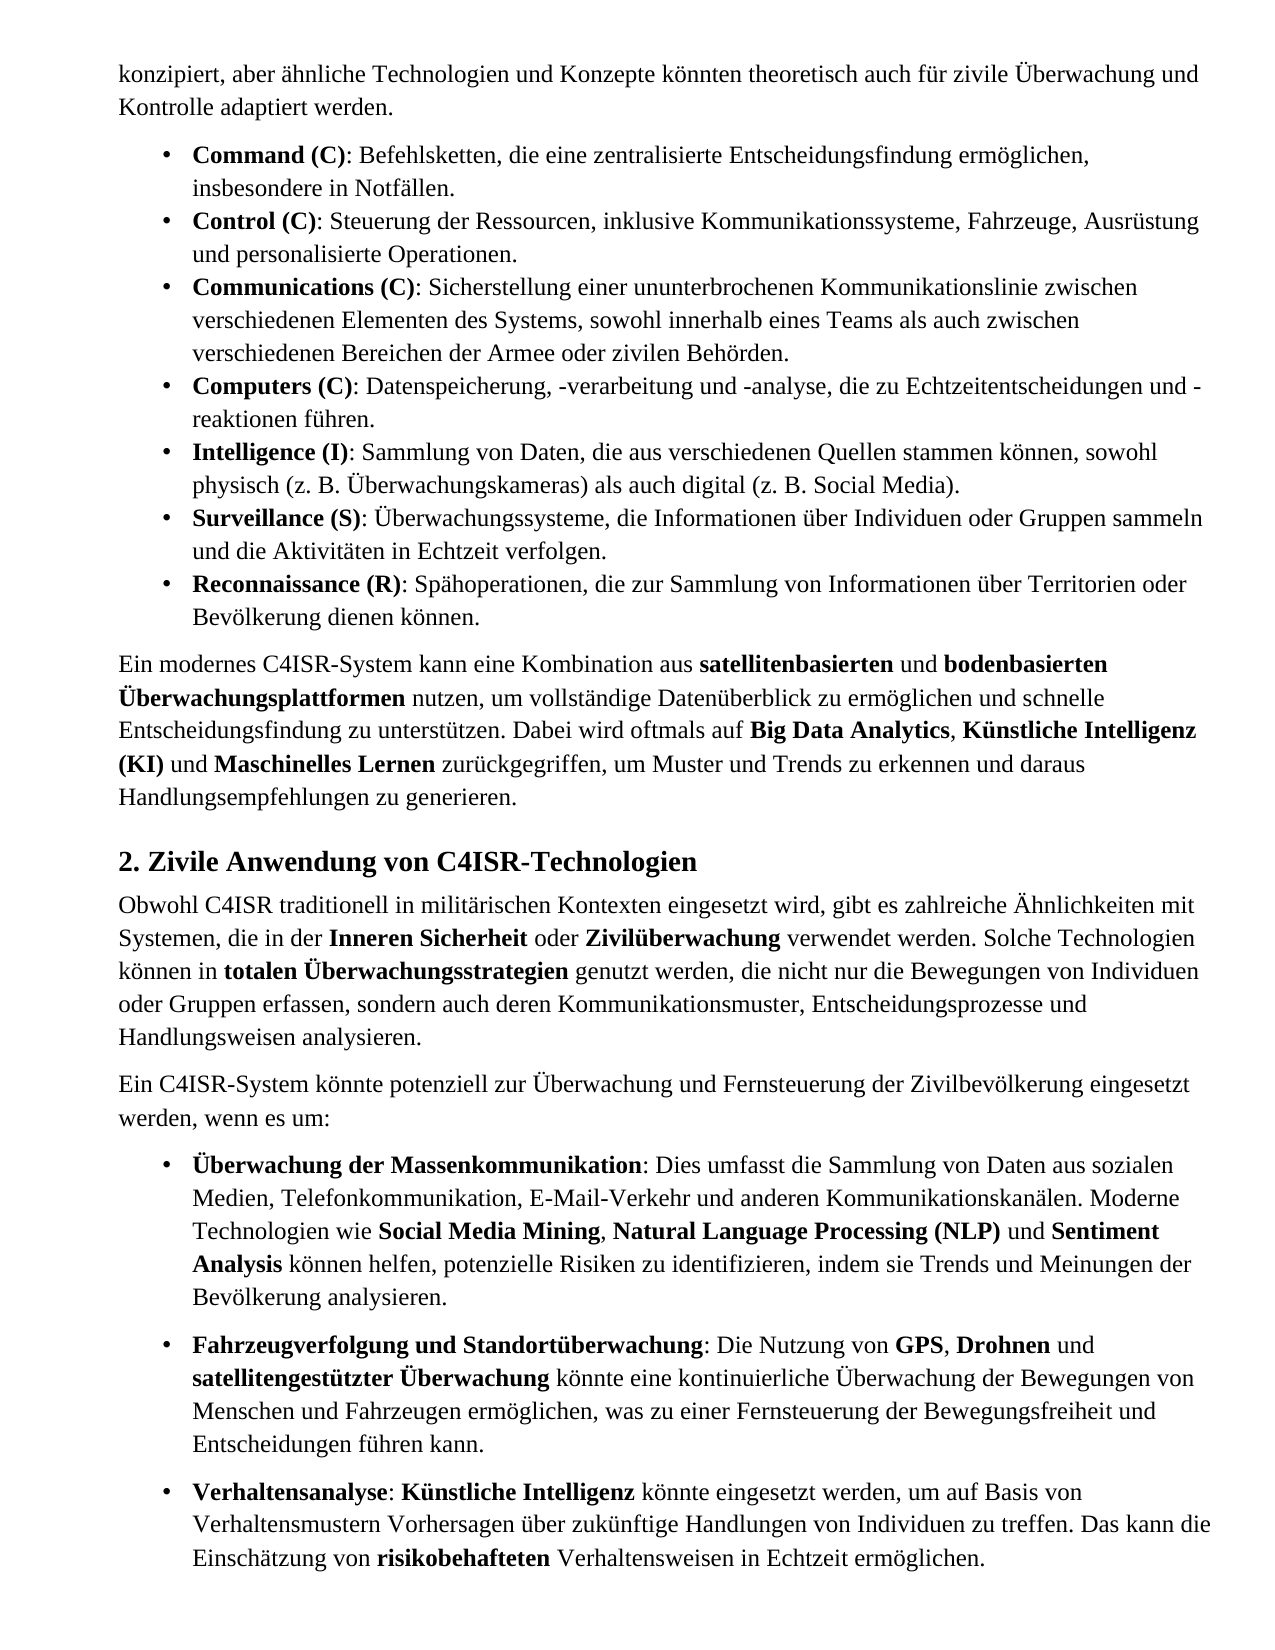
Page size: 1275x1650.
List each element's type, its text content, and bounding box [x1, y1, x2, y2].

text Obwohl C4ISR traditionell in militärischen Kontexten eingesetzt wird, gibt es zahlreiche Ähnlichkeiten mit Systemen, die in der Inneren Sicherheit oder Zivilüberwachung verwendet werden. Solche Technologien können in totalen Überwachungsstrategien genutzt werden, die nicht nur die Bewegungen von Individuen oder Gruppen erfassen, sondern auch deren Kommunikationsmuster, Entscheidungsprozesse und Handlungsweisen analysieren. [118, 890, 1216, 1051]
list Command (C): Befehlsketten, die eine zentralisierte Entscheidungsfindung ermöglichen, insbesondere in Notfällen. [162, 140, 1216, 201]
list Reconnaissance (R): Spähoperationen, die zur Sammlung von Informationen über Territorien oder Bevölkerung dienen können. [162, 569, 1216, 631]
text Ein C4ISR-System könnte potenziell zur Überwachung und Fernsteuerung der Zivilbevölkerung eingesetzt werden, wenn es um: [118, 1069, 1216, 1131]
subtitle 2. Zivile Anwendung von C4ISR-Technologien [118, 844, 1216, 877]
list Überwachung der Massenkommunikation: Dies umfasst die Sammlung von Daten aus sozialen Medien, Telefonkommunikation, E-Mail-Verkehr und anderen Kommunikationskanälen. Moderne Technologien wie Social Media Mining, Natural Language Processing (NLP) und Sentiment Analysis können helfen, potenzielle Risiken zu identifizieren, indem sie Trends und Meinungen der Bevölkerung analysieren. [162, 1150, 1216, 1311]
list Surveillance (S): Überwachungssysteme, die Informationen über Individuen oder Gruppen sammeln und die Aktivitäten in Echtzeit verfolgen. [162, 503, 1216, 565]
list Computers (C): Datenspeicherung, -verarbeitung und -analyse, die zu Echtzeitentscheidungen und -reaktionen führen. [162, 371, 1216, 433]
list Fahrzeugverfolgung und Standortüberwachung: Die Nutzung von GPS, Drohnen und satellitengestützter Überwachung könnte eine kontinuierliche Überwachung der Bewegungen von Menschen und Fahrzeugen ermöglichen, was zu einer Fernsteuerung der Bewegungsfreiheit und Entscheidungen führen kann. [162, 1330, 1216, 1458]
text Ein modernes C4ISR-System kann eine Kombination aus satellitenbasierten und bodenbasierten Überwachungsplattformen nutzen, um vollständige Datenüberblick zu ermöglichen und schnelle Entscheidungsfindung zu unterstützen. Dabei wird oftmals auf Big Data Analytics, Künstliche Intelligenz (KI) und Maschinelles Lernen zurückgegriffen, um Muster und Trends zu erkennen und daraus Handlungsempfehlungen zu generieren. [118, 649, 1216, 810]
list Intelligence (I): Sammlung von Daten, die aus verschiedenen Quellen stammen können, sowohl physisch (z. B. Überwachungskameras) als auch digital (z. B. Social Media). [162, 437, 1216, 499]
list Control (C): Steuerung der Ressourcen, inklusive Kommunikationssysteme, Fahrzeuge, Ausrüstung und personalisierte Operationen. [162, 206, 1216, 267]
list Verhaltensanalyse: Künstliche Intelligenz könnte eingesetzt werden, um auf Basis von Verhaltensmustern Vorhersagen über zukünftige Handlungen von Individuen zu treffen. Das kann die Einschätzung von risikobehafteten Verhaltensweisen in Echtzeit ermöglichen. [162, 1477, 1216, 1571]
list Communications (C): Sicherstellung einer ununterbrochenen Kommunikationslinie zwischen verschiedenen Elementen des Systems, sowohl innerhalb eines Teams als auch zwischen verschiedenen Bereichen der Armee oder zivilen Behörden. [162, 272, 1216, 367]
text konzipiert, aber ähnliche Technologien und Konzepte könnten theoretisch auch für zivile Überwachung und Kontrolle adaptiert werden. [118, 59, 1216, 121]
